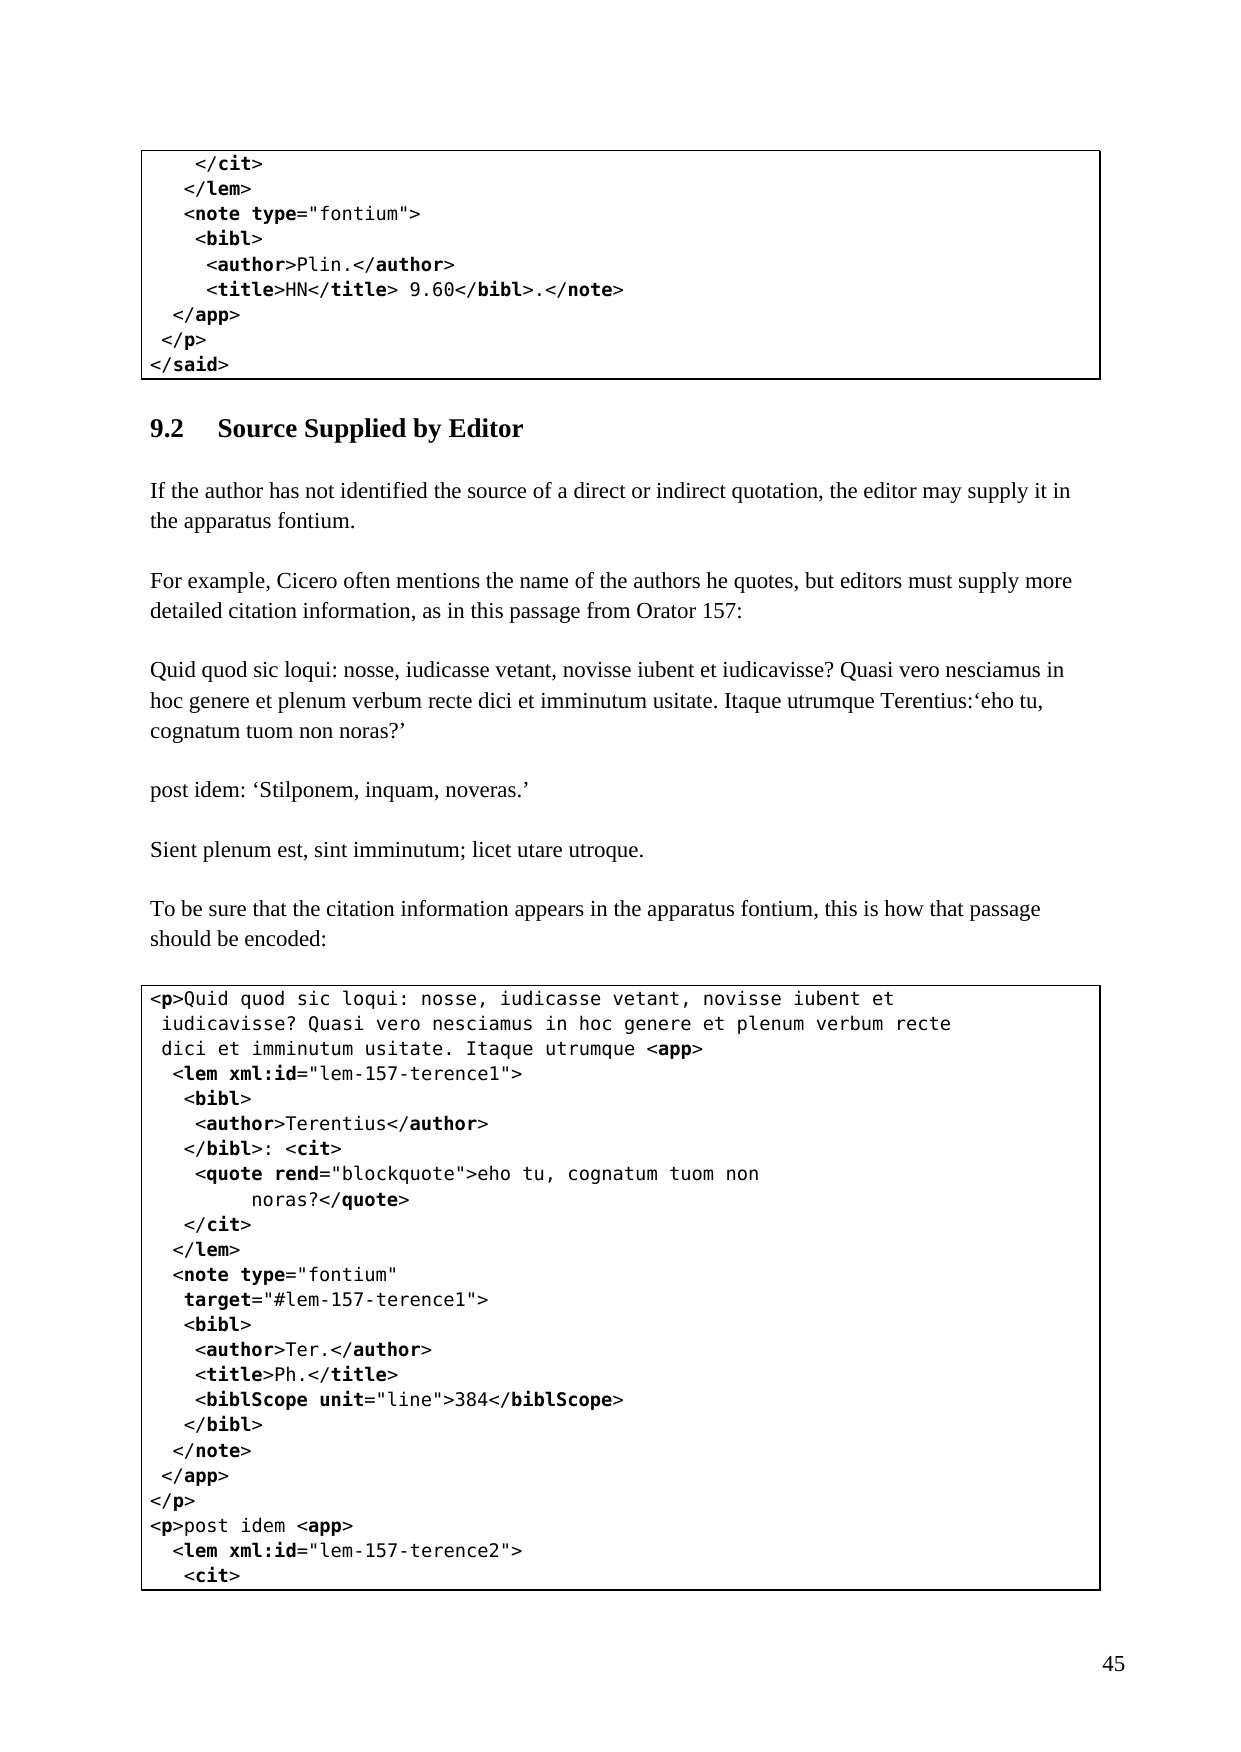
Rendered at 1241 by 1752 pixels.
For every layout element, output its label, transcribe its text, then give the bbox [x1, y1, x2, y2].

text For example, Cicero often mentions the name of the authors he quotes, but editors must supply more detailed citation information, as in this passage from Orator 157: [150, 567, 1090, 623]
text post idem: ‘Stilponem, inquam, noveras.’ [150, 776, 1090, 803]
text Quid quod sic loqui: nosse, iudicasse vetant, novisse iubent et iudicavisse? Quasi vero nesciamus in hoc genere et plenum verbum recte dici et imminutum usitate. Itaque utrumque Terentius:‘eho tu, cognatum tuom non noras?’ [150, 656, 1090, 743]
text To be sure that the citation information appears in the apparatus fontium, this is how that passage should be encoded: [150, 895, 1090, 952]
text </cit> </lem> <note type="fontium"> <bibl> <author>Plin.</author> <title>HN</title> 9.60</bibl>.</note> </app> </p> </said> [142, 151, 1099, 378]
text If the author has not identified the source of a direct or indirect quotation, the editor may supply it in the apparatus fontium. [150, 477, 1090, 534]
text Sient plenum est, sint imminutum; licet utare utroque. [150, 836, 1090, 862]
subtitle Source Supplied by Editor [150, 412, 1090, 443]
text <p>Quid quod sic loqui: nosse, iudicasse vetant, novisse iubent et iudicavisse? Quasi vero nesciamus in hoc genere et plenum verbum recte dici et imminutum usitate. Itaque utrumque <app> <lem xml:id="lem-157-terence1"> <bibl> <author>Terentius</author> </bibl>: <cit> <quote rend="blockquote">eho tu, cognatum tuom non noras?</quote> </cit> </lem> <note type="fontium" target="#lem-157-terence1"> <bibl> <author>Ter.</author> <title>Ph.</title> <biblScope unit="line">384</biblScope> </bibl> </note> </app> </p> <p>post idem <app> <lem xml:id="lem-157-terence2"> <cit> [142, 986, 1099, 1589]
